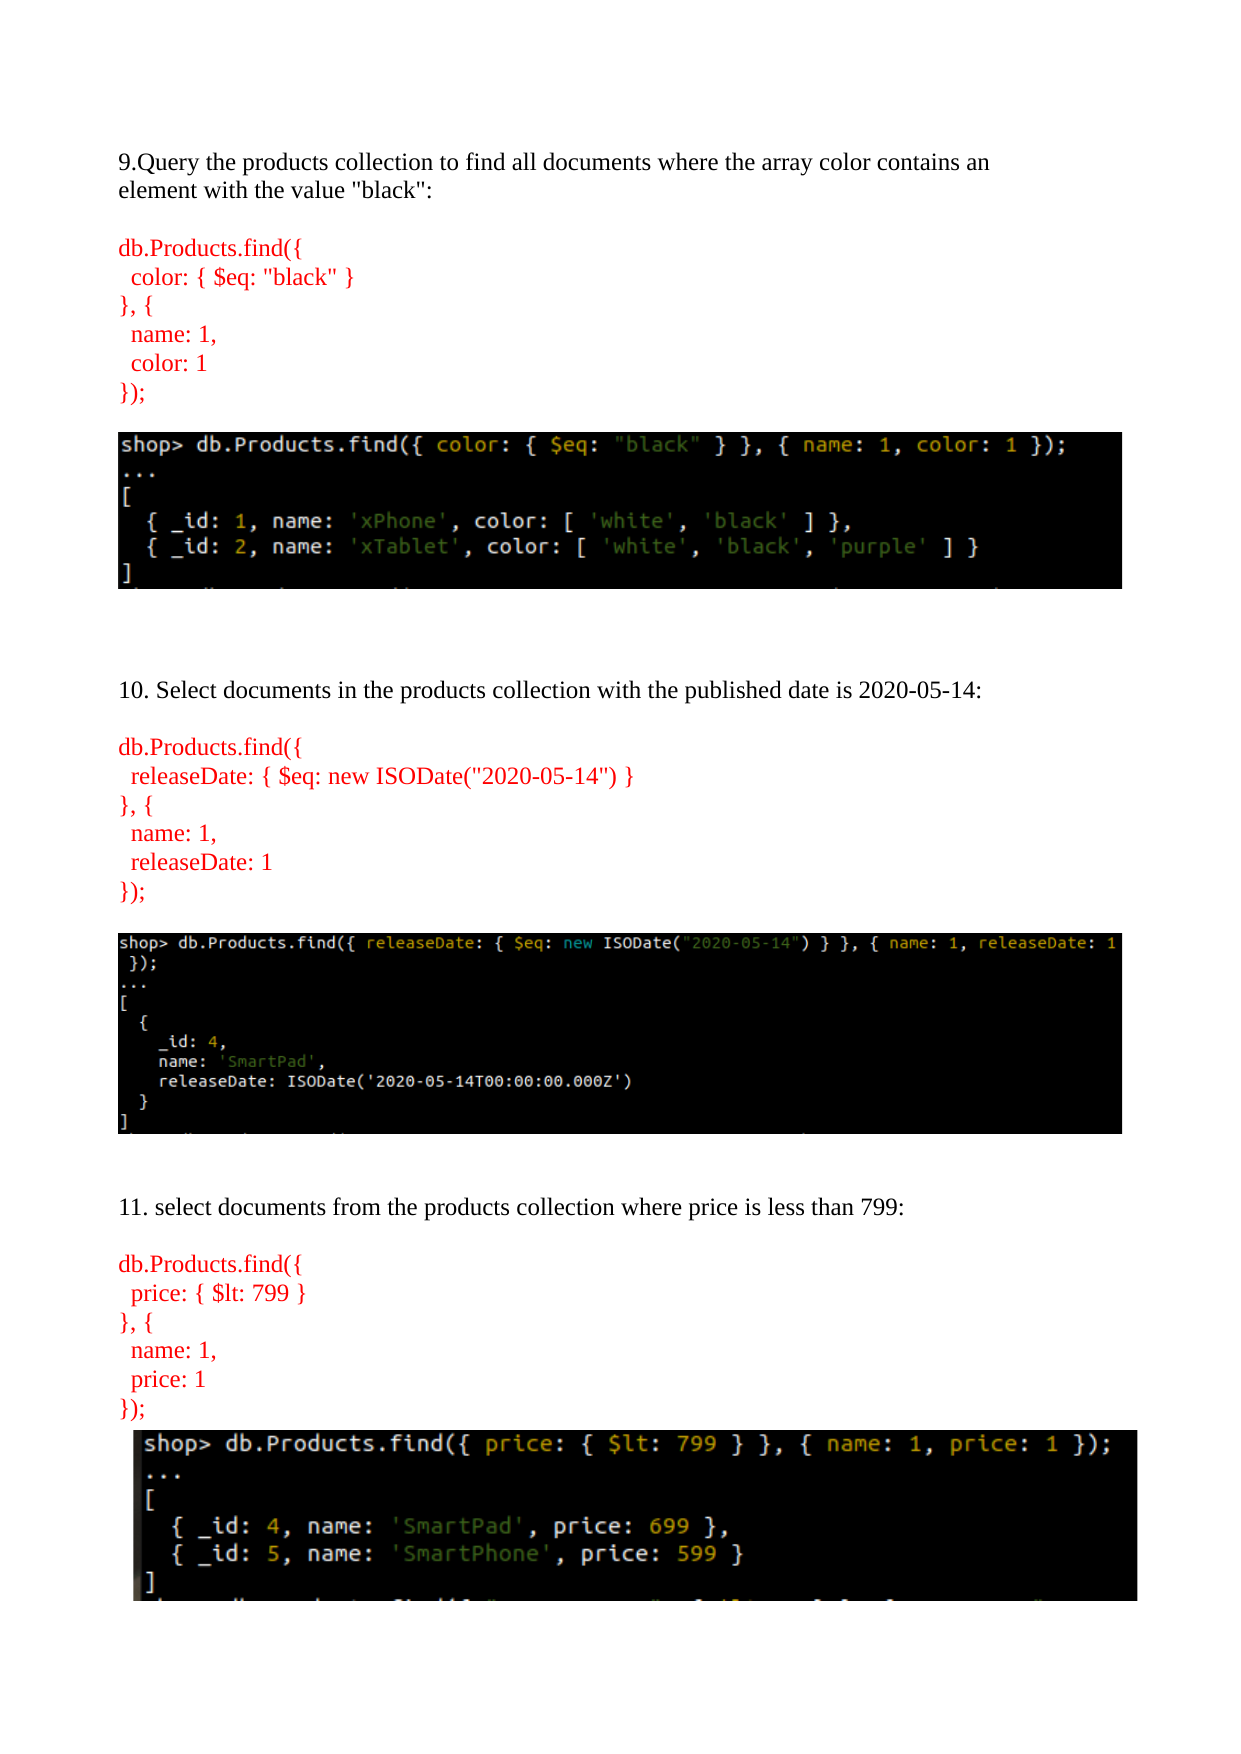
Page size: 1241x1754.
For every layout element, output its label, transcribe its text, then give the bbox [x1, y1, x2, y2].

text }); [118, 377, 1122, 406]
text releaseDate: { $eq: new ISODate("2020-05-14") } [118, 761, 1122, 790]
text name: 1, [118, 1335, 1122, 1364]
picture [118, 933, 1123, 1134]
text db.Products.find({ [118, 732, 1122, 761]
text price: 1 [118, 1364, 1122, 1393]
text db.Products.find({ [118, 233, 1122, 262]
text color: { $eq: "black" } [118, 262, 1122, 291]
text price: { $lt: 799 } [118, 1278, 1122, 1307]
text releaseDate: 1 [118, 847, 1122, 876]
text name: 1, [118, 319, 1122, 348]
picture [133, 1430, 1138, 1601]
text name: 1, [118, 818, 1122, 847]
text }, { [118, 790, 1122, 818]
text db.Products.find({ [118, 1249, 1122, 1278]
text 9.Query the products collection to find all documents where the array color contains an [118, 147, 1122, 176]
picture [118, 432, 1123, 589]
text element with the value "black": [118, 176, 1122, 204]
text }, { [118, 1307, 1122, 1335]
text 10. Select documents in the products collection with the published date is 2020-05-14: [118, 675, 1122, 703]
text }); [118, 1393, 1122, 1422]
text }, { [118, 291, 1122, 319]
text 11. select documents from the products collection where price is less than 799: [118, 1192, 1122, 1220]
text color: 1 [118, 348, 1122, 377]
text }); [118, 876, 1122, 905]
